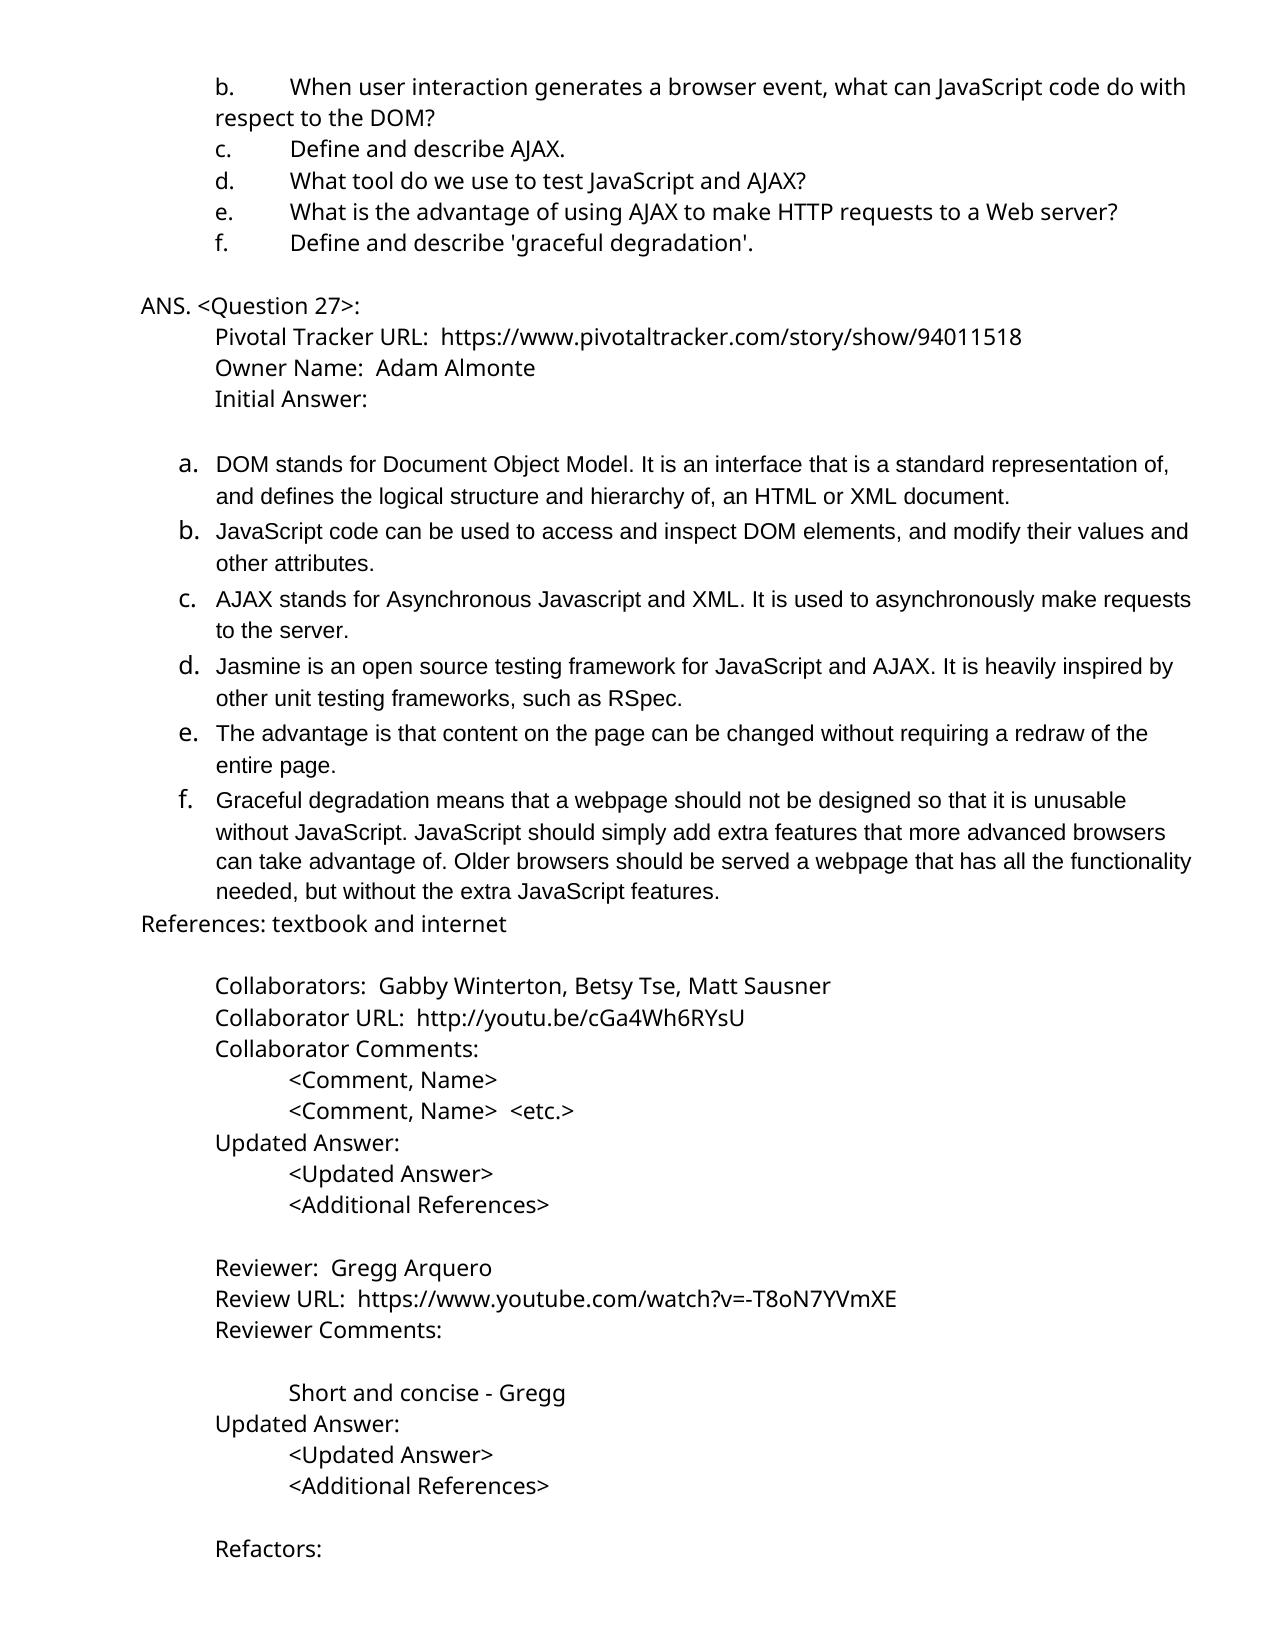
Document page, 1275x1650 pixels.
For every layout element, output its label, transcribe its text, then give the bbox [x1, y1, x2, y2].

list DOM stands for Document Object Model. It is an interface that is a standard representation of, and defines the logical structure and hierarchy of, an HTML or XML document. [178, 446, 1204, 509]
text d. What tool do we use to test JavaScript and AJAX? [214, 164, 1204, 196]
text <Additional References> [288, 1189, 1204, 1220]
list Graceful degradation means that a webpage should not be designed so that it is unusable without JavaScript. JavaScript should simply add extra features that more advanced browsers can take advantage of. Older browsers should be served a webpage that has all the functionality needed, but without the extra JavaScript features. [178, 782, 1204, 904]
text Updated Answer: [214, 1126, 1204, 1158]
text Collaborators: Gabby Winterton, Betsy Tse, Matt Sausner [214, 970, 1204, 1001]
text Collaborator URL: http://youtu.be/cGa4Wh6RYsU [214, 1001, 1204, 1033]
text f. Define and describe 'graceful degradation'. [214, 227, 1204, 258]
text <Additional References> [288, 1470, 1204, 1501]
text b. When user interaction generates a browser event, what can JavaScript code do with respect to the DOM? [214, 71, 1204, 133]
text Owner Name: Adam Almonte [214, 352, 1204, 383]
text <Updated Answer> [288, 1158, 1204, 1189]
text Review URL: https://www.youtube.com/watch?v=-T8oN7YVmXE [214, 1283, 1204, 1314]
text Reviewer Comments: [214, 1314, 1204, 1345]
list AJAX stands for Asynchronous Javascript and XML. It is used to asynchronously make requests to the server. [178, 580, 1204, 644]
text Refactors: [214, 1533, 1204, 1564]
text c. Define and describe AJAX. [214, 133, 1204, 164]
list Jasmine is an open source testing framework for JavaScript and AJAX. It is heavily inspired by other unit testing frameworks, such as RSpec. [178, 647, 1204, 711]
text Pivotal Tracker URL: https://www.pivotaltracker.com/story/show/94011518 [214, 321, 1204, 352]
text Initial Answer: [214, 383, 1204, 414]
text References: textbook and internet [141, 908, 1204, 939]
text <Comment, Name> <Comment, Name> <etc.> [288, 1064, 1204, 1126]
text Short and concise - Gregg [288, 1376, 1204, 1408]
text Reviewer: Gregg Arquero [214, 1251, 1204, 1283]
text Updated Answer: [214, 1408, 1204, 1439]
text Collaborator Comments: [214, 1033, 1204, 1064]
text <Updated Answer> [288, 1439, 1204, 1470]
list The advantage is that content on the page can be changed without requiring a redraw of the entire page. [178, 714, 1204, 778]
text ANS. <Question 27>: [141, 289, 1204, 321]
list JavaScript code can be used to access and inspect DOM elements, and modify their values and other attributes. [178, 513, 1204, 576]
text e. What is the advantage of using AJAX to make HTTP requests to a Web server? [214, 196, 1204, 227]
